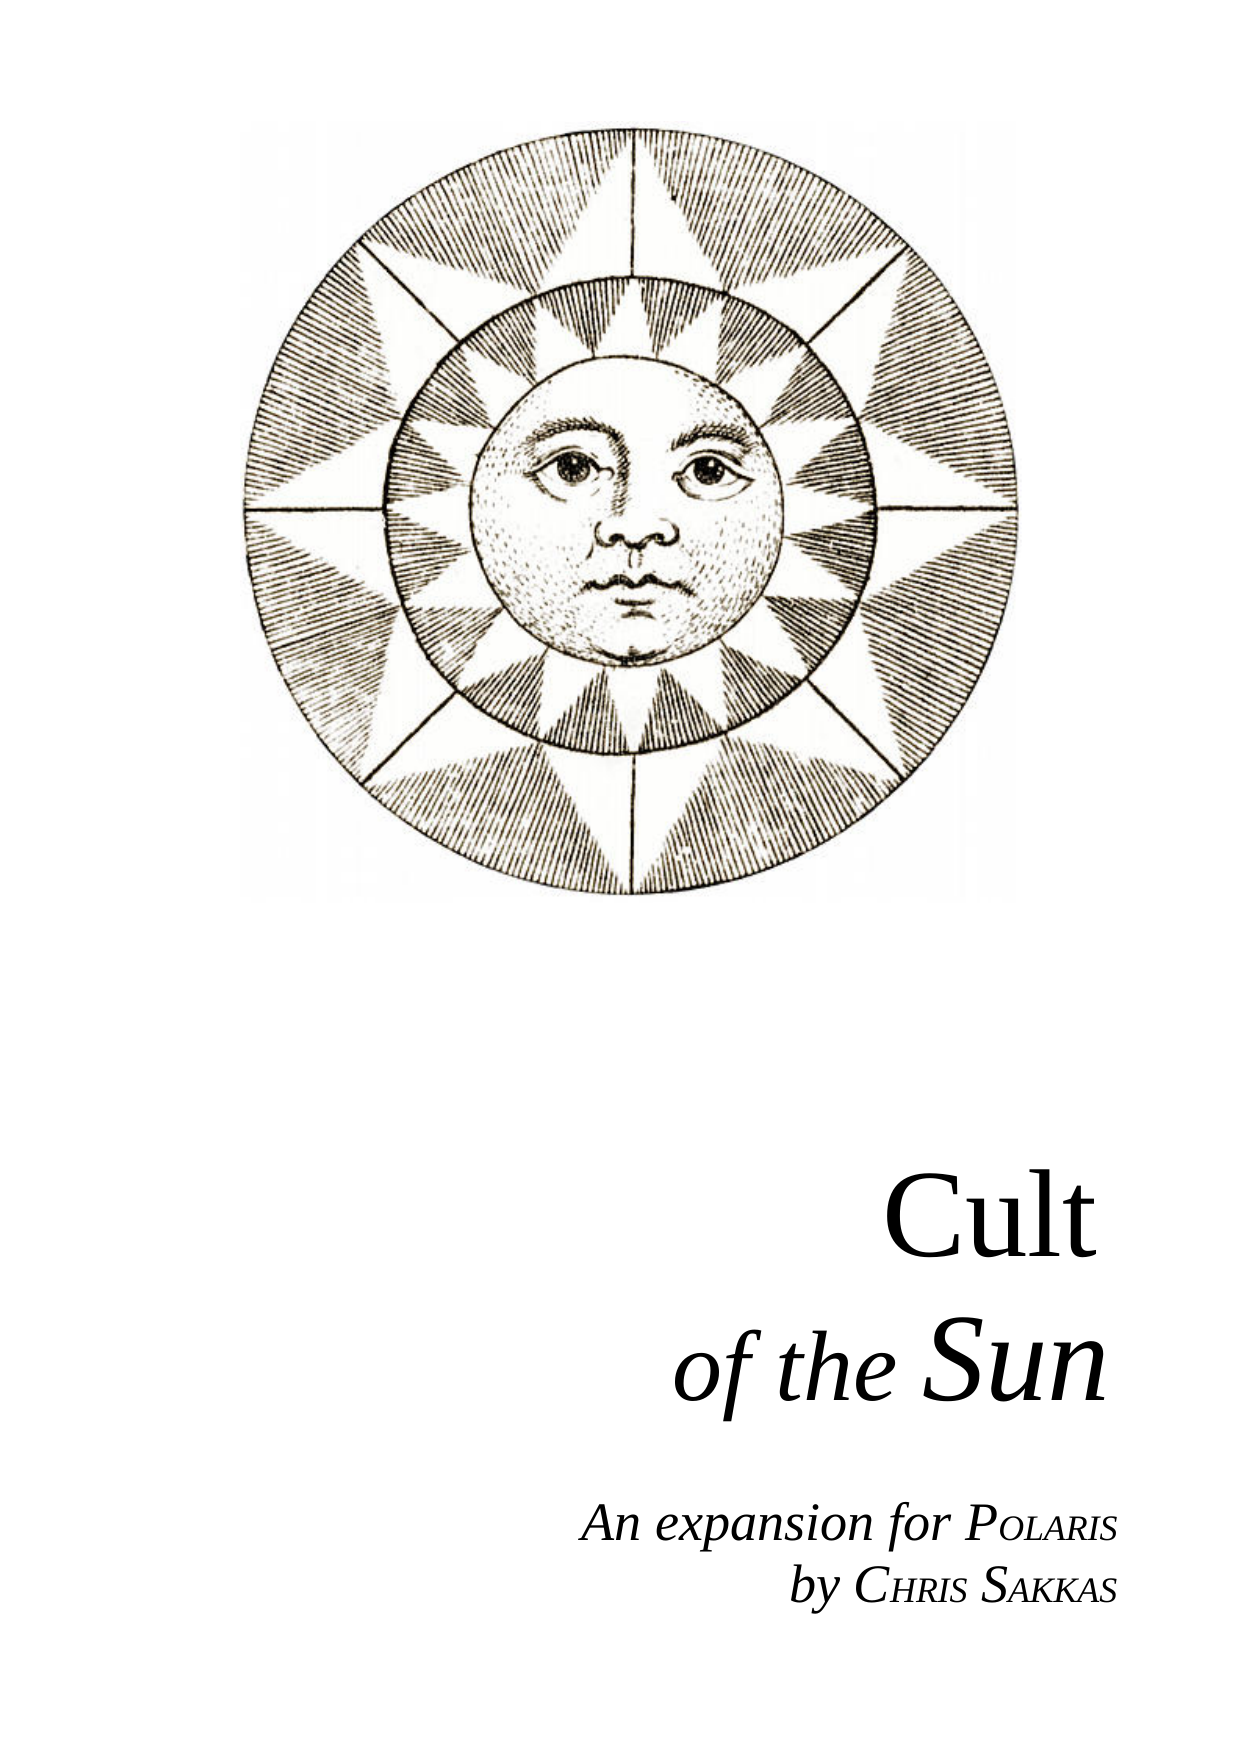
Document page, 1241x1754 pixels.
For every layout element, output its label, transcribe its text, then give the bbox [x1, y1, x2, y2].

picture [240, 121, 1022, 903]
text An expansion for Polaris [118, 1490, 1122, 1552]
text Cult [118, 1140, 1122, 1284]
text by Chris Sakkas [118, 1552, 1122, 1614]
text of the Sun [118, 1284, 1122, 1427]
